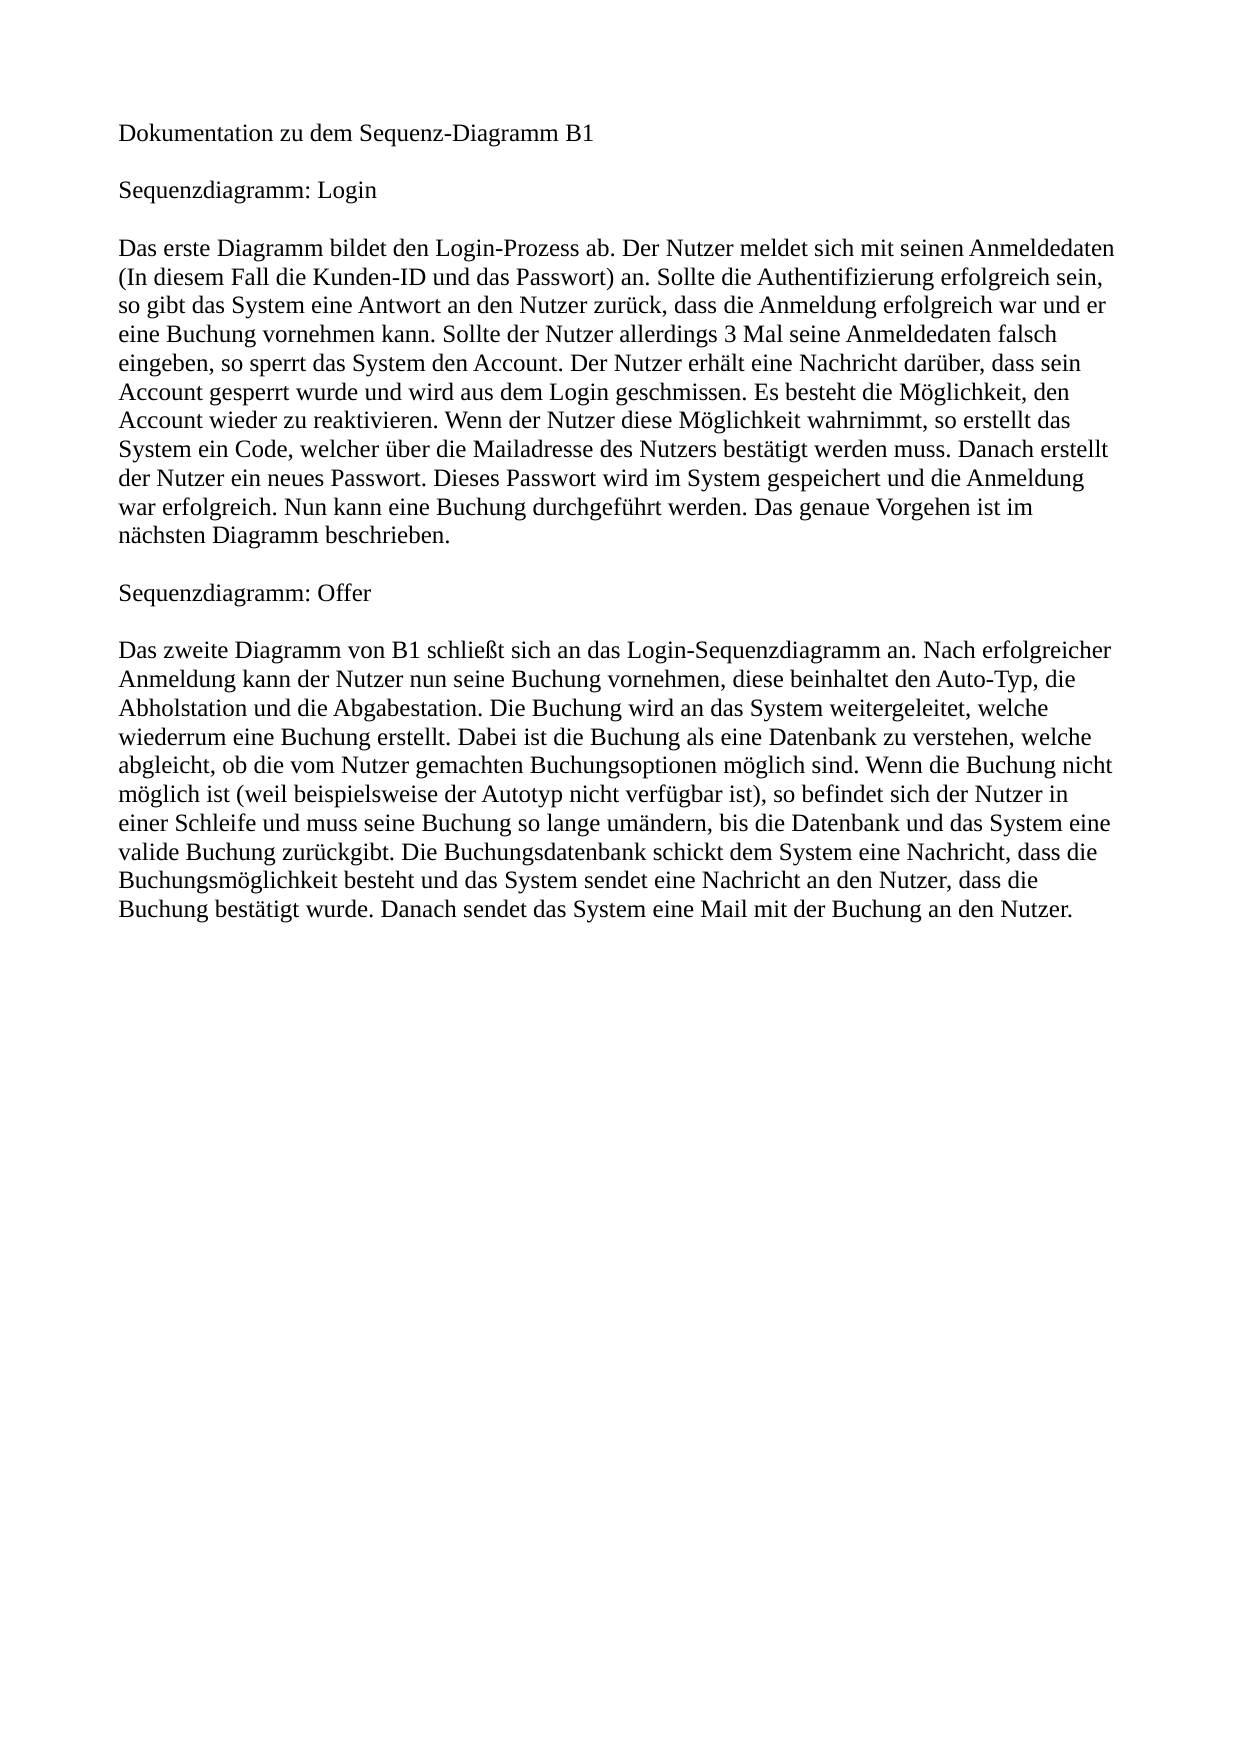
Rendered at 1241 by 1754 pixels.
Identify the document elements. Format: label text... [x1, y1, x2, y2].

text Dokumentation zu dem Sequenz-Diagramm B1 [118, 118, 1122, 147]
text Sequenzdiagramm: Offer [118, 578, 1122, 607]
text Das erste Diagramm bildet den Login-Prozess ab. Der Nutzer meldet sich mit seinen Anmeldedaten (In diesem Fall die Kunden-ID und das Passwort) an. Sollte die Authentifizierung erfolgreich sein, so gibt das System eine Antwort an den Nutzer zurück, dass die Anmeldung erfolgreich war und er eine Buchung vornehmen kann. Sollte der Nutzer allerdings 3 Mal seine Anmeldedaten falsch eingeben, so sperrt das System den Account. Der Nutzer erhält eine Nachricht darüber, dass sein Account gesperrt wurde und wird aus dem Login geschmissen. Es besteht die Möglichkeit, den Account wieder zu reaktivieren. Wenn der Nutzer diese Möglichkeit wahrnimmt, so erstellt das System ein Code, welcher über die Mailadresse des Nutzers bestätigt werden muss. Danach erstellt der Nutzer ein neues Passwort. Dieses Passwort wird im System gespeichert und die Anmeldung war erfolgreich. Nun kann eine Buchung durchgeführt werden. Das genaue Vorgehen ist im nächsten Diagramm beschrieben. [118, 233, 1122, 549]
text Sequenzdiagramm: Login [118, 176, 1122, 204]
text Das zweite Diagramm von B1 schließt sich an das Login-Sequenzdiagramm an. Nach erfolgreicher Anmeldung kann der Nutzer nun seine Buchung vornehmen, diese beinhaltet den Auto-Typ, die Abholstation und die Abgabestation. Die Buchung wird an das System weitergeleitet, welche wiederrum eine Buchung erstellt. Dabei ist die Buchung als eine Datenbank zu verstehen, welche abgleicht, ob die vom Nutzer gemachten Buchungsoptionen möglich sind. Wenn die Buchung nicht möglich ist (weil beispielsweise der Autotyp nicht verfügbar ist), so befindet sich der Nutzer in einer Schleife und muss seine Buchung so lange umändern, bis die Datenbank und das System eine valide Buchung zurückgibt. Die Buchungsdatenbank schickt dem System eine Nachricht, dass die Buchungsmöglichkeit besteht und das System sendet eine Nachricht an den Nutzer, dass die Buchung bestätigt wurde. Danach sendet das System eine Mail mit der Buchung an den Nutzer. [118, 636, 1122, 923]
